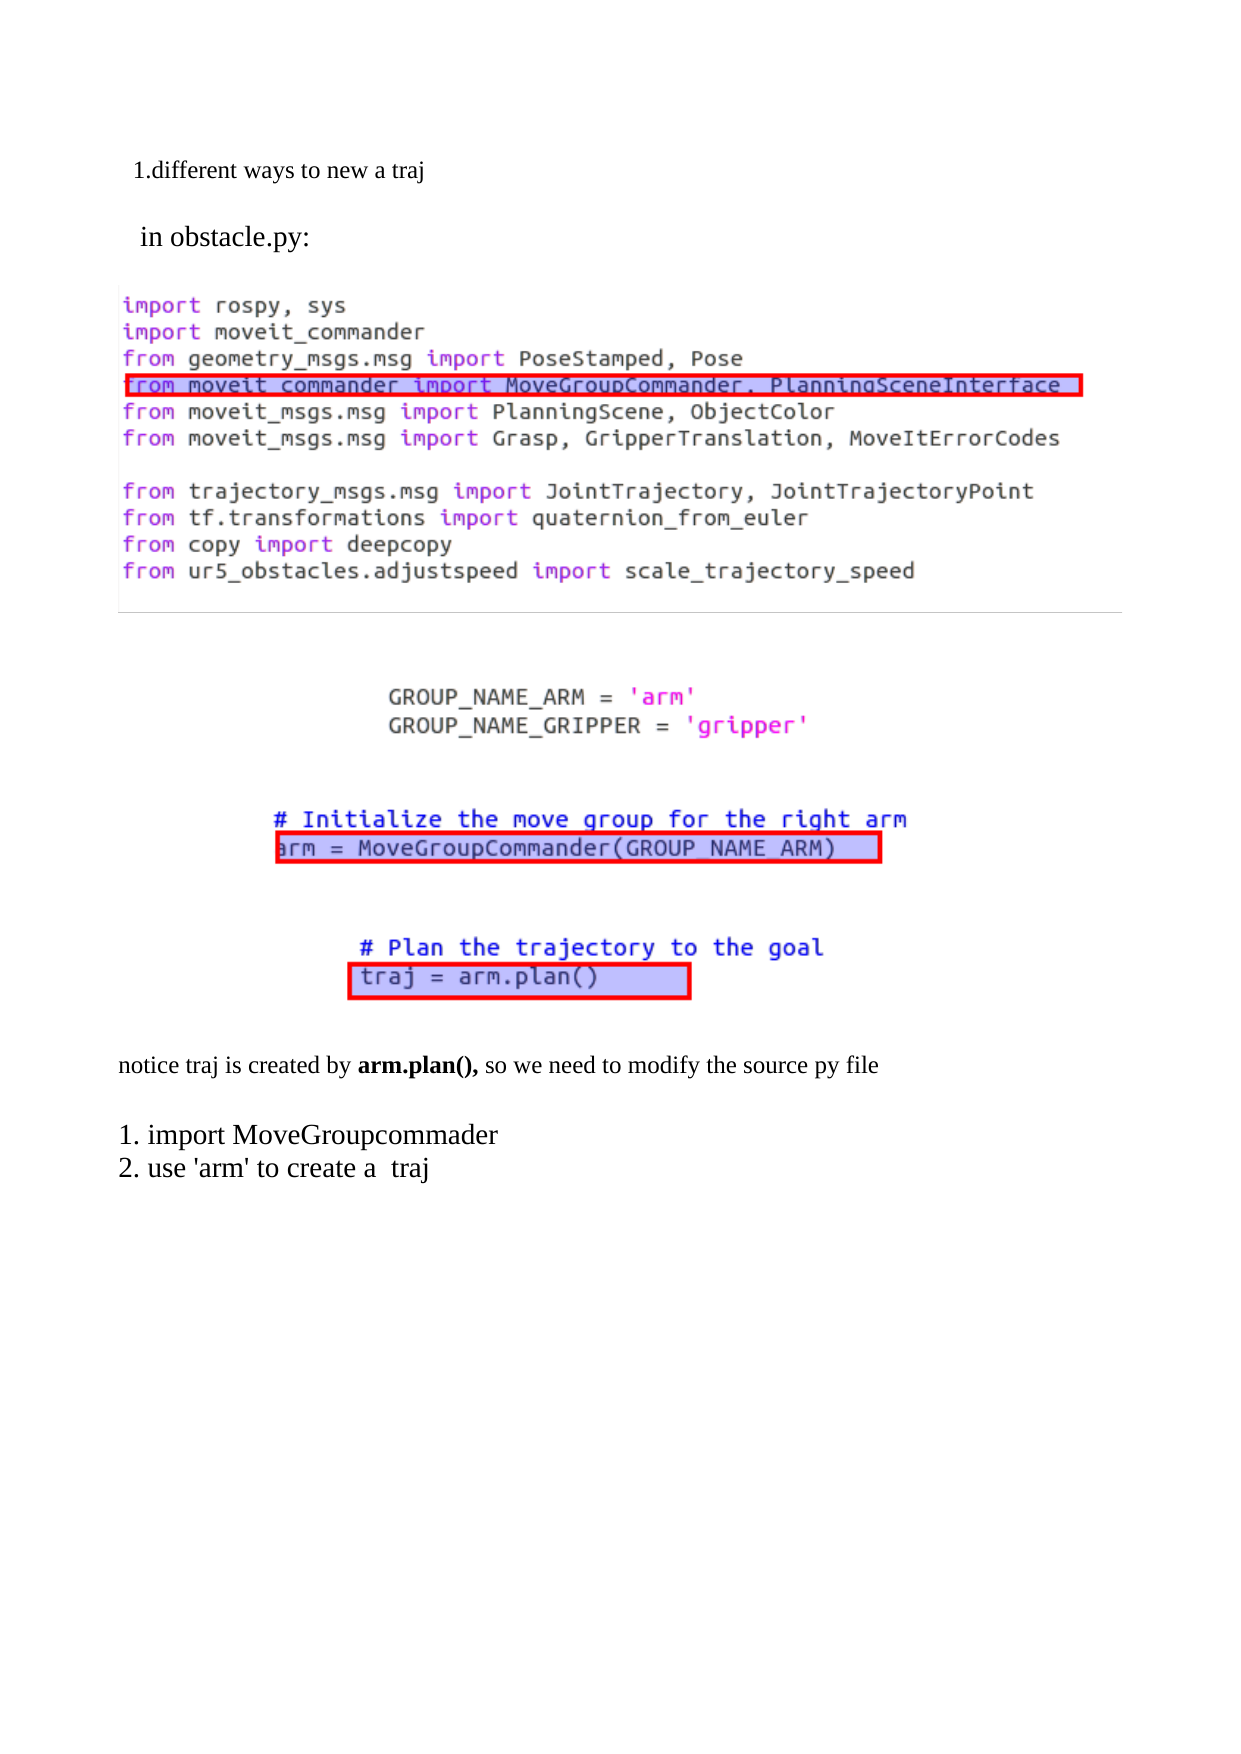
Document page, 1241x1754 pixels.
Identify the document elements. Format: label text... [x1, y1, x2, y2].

picture [387, 675, 853, 754]
picture [346, 924, 894, 1002]
picture [263, 800, 978, 872]
text 1.different ways to new a traj [118, 152, 1122, 185]
text in obstacle.py: [118, 219, 1122, 252]
text notice traj is created by arm.plan(), so we need to modify the source py file [118, 1050, 1122, 1078]
text 2. use 'arm' to create a traj [118, 1150, 1122, 1184]
text 1. import MoveGroupcommader [118, 1117, 1122, 1150]
picture [118, 285, 1123, 614]
